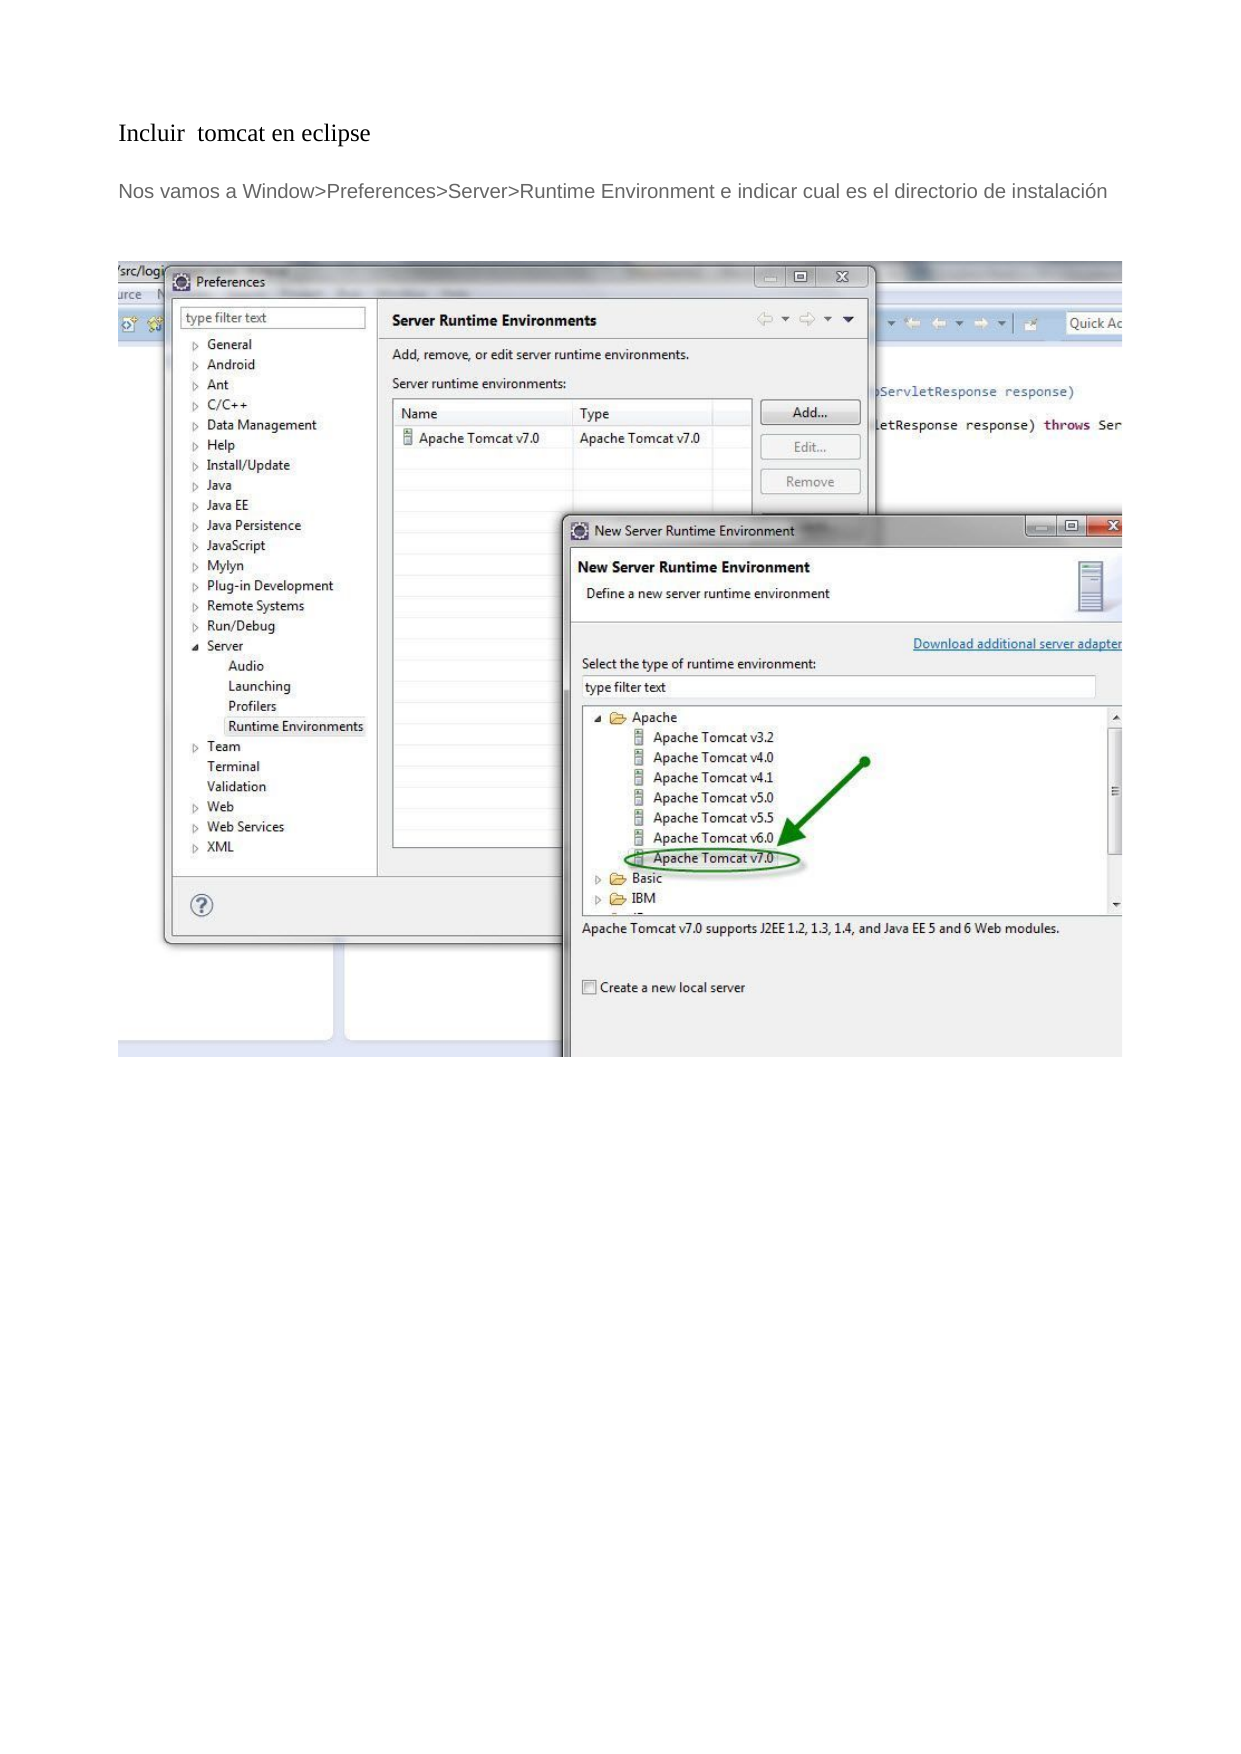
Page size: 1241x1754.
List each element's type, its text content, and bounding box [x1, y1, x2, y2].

text Nos vamos a Window>Preferences>Server>Runtime Environment e indicar cual es el directorio de instalación [118, 176, 1122, 204]
picture [118, 261, 1123, 1057]
text Incluir tomcat en eclipse [118, 118, 1122, 147]
